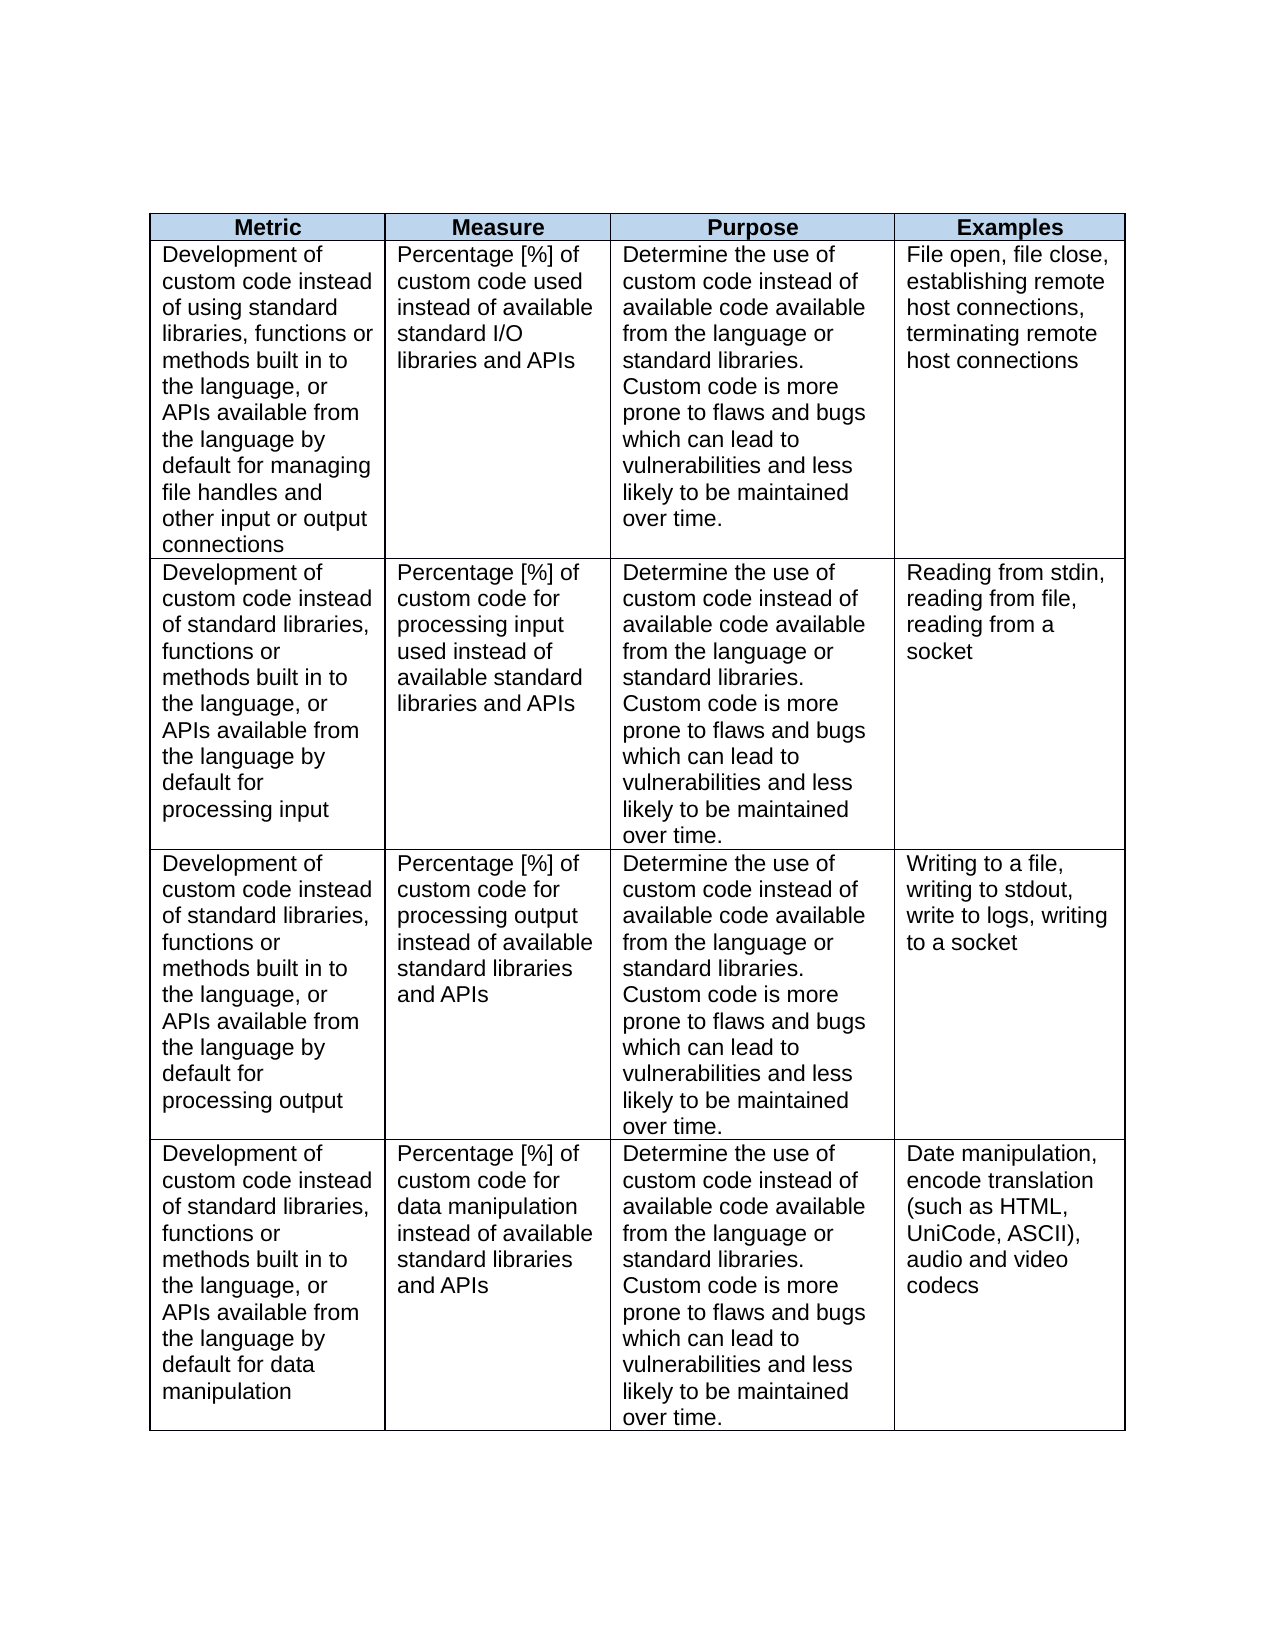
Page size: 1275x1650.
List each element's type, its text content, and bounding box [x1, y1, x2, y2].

table_header Purpose [611, 214, 894, 240]
table_cell Development of custom code instead of standard libraries, functions or methods built in to the language, or APIs available from the language by default for processing input [151, 559, 384, 848]
table_cell Reading from stdin, reading from file, reading from a socket [895, 559, 1124, 848]
table_cell Date manipulation, encode translation (such as HTML, UniCode, ASCII), audio and video codecs [895, 1140, 1124, 1430]
table_cell Determine the use of custom code instead of available code available from the language or standard libraries. Custom code is more prone to flaws and bugs which can lead to vulnerabilities and less likely to be maintained over time. [611, 1140, 894, 1430]
table_cell Determine the use of custom code instead of available code available from the language or standard libraries. Custom code is more prone to flaws and bugs which can lead to vulnerabilities and less likely to be maintained over time. [611, 559, 894, 848]
table_cell Percentage [%] of custom code for processing output instead of available standard libraries and APIs [386, 850, 610, 1139]
table_cell Determine the use of custom code instead of available code available from the language or standard libraries. Custom code is more prone to flaws and bugs which can lead to vulnerabilities and less likely to be maintained over time. [611, 241, 894, 557]
table_cell Percentage [%] of custom code used instead of available standard I/O libraries and APIs [386, 241, 610, 557]
table_cell Percentage [%] of custom code for processing input used instead of available standard libraries and APIs [386, 559, 610, 848]
table_cell Development of custom code instead of standard libraries, functions or methods built in to the language, or APIs available from the language by default for processing output [151, 850, 384, 1139]
table_cell Percentage [%] of custom code for data manipulation instead of available standard libraries and APIs [386, 1140, 610, 1430]
table_cell File open, file close, establishing remote host connections, terminating remote host connections [895, 241, 1124, 557]
table_header Examples [895, 214, 1124, 240]
table_cell Development of custom code instead of standard libraries, functions or methods built in to the language, or APIs available from the language by default for data manipulation [151, 1140, 384, 1430]
table_header Measure [386, 214, 610, 240]
table_cell Development of custom code instead of using standard libraries, functions or methods built in to the language, or APIs available from the language by default for managing file handles and other input or output connections [151, 241, 384, 557]
table_cell Determine the use of custom code instead of available code available from the language or standard libraries. Custom code is more prone to flaws and bugs which can lead to vulnerabilities and less likely to be maintained over time. [611, 850, 894, 1139]
table_cell Writing to a file, writing to stdout, write to logs, writing to a socket [895, 850, 1124, 1139]
table_header Metric [151, 214, 384, 240]
